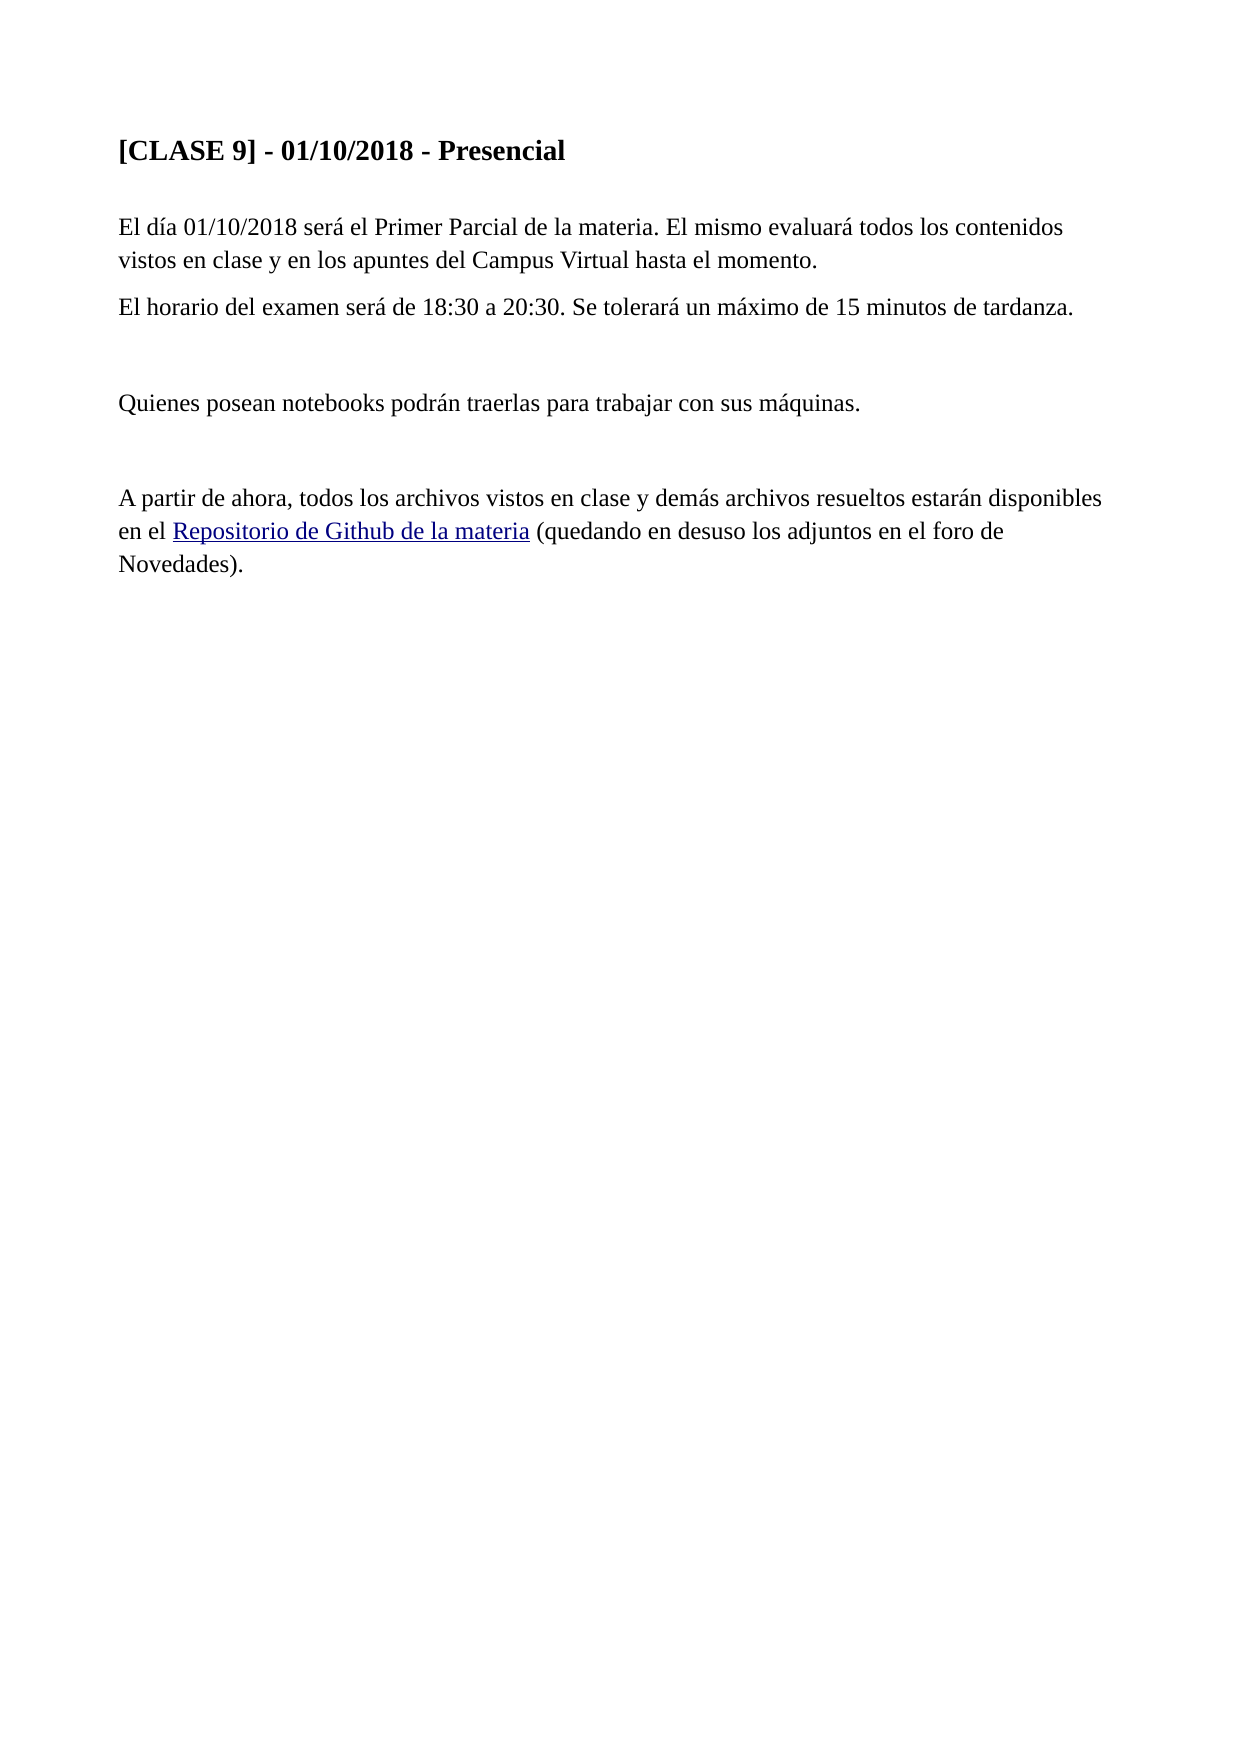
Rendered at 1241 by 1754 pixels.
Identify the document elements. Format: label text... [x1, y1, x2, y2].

text A partir de ahora, todos los archivos vistos en clase y demás archivos resueltos estarán disponibles en el Repositorio de Github de la materia (quedando en desuso los adjuntos en el foro de Novedades). [118, 483, 1122, 578]
text Quienes posean notebooks podrán traerlas para trabajar con sus máquinas. [118, 388, 1122, 416]
subtitle [CLASE 9] - 01/10/2018 - Presencial [118, 133, 1122, 166]
text El horario del examen será de 18:30 a 20:30. Se tolerará un máximo de 15 minutos de tardanza. [118, 292, 1122, 321]
text El día 01/10/2018 será el Primer Parcial de la materia. El mismo evaluará todos los contenidos vistos en clase y en los apuntes del Campus Virtual hasta el momento. [118, 212, 1122, 273]
